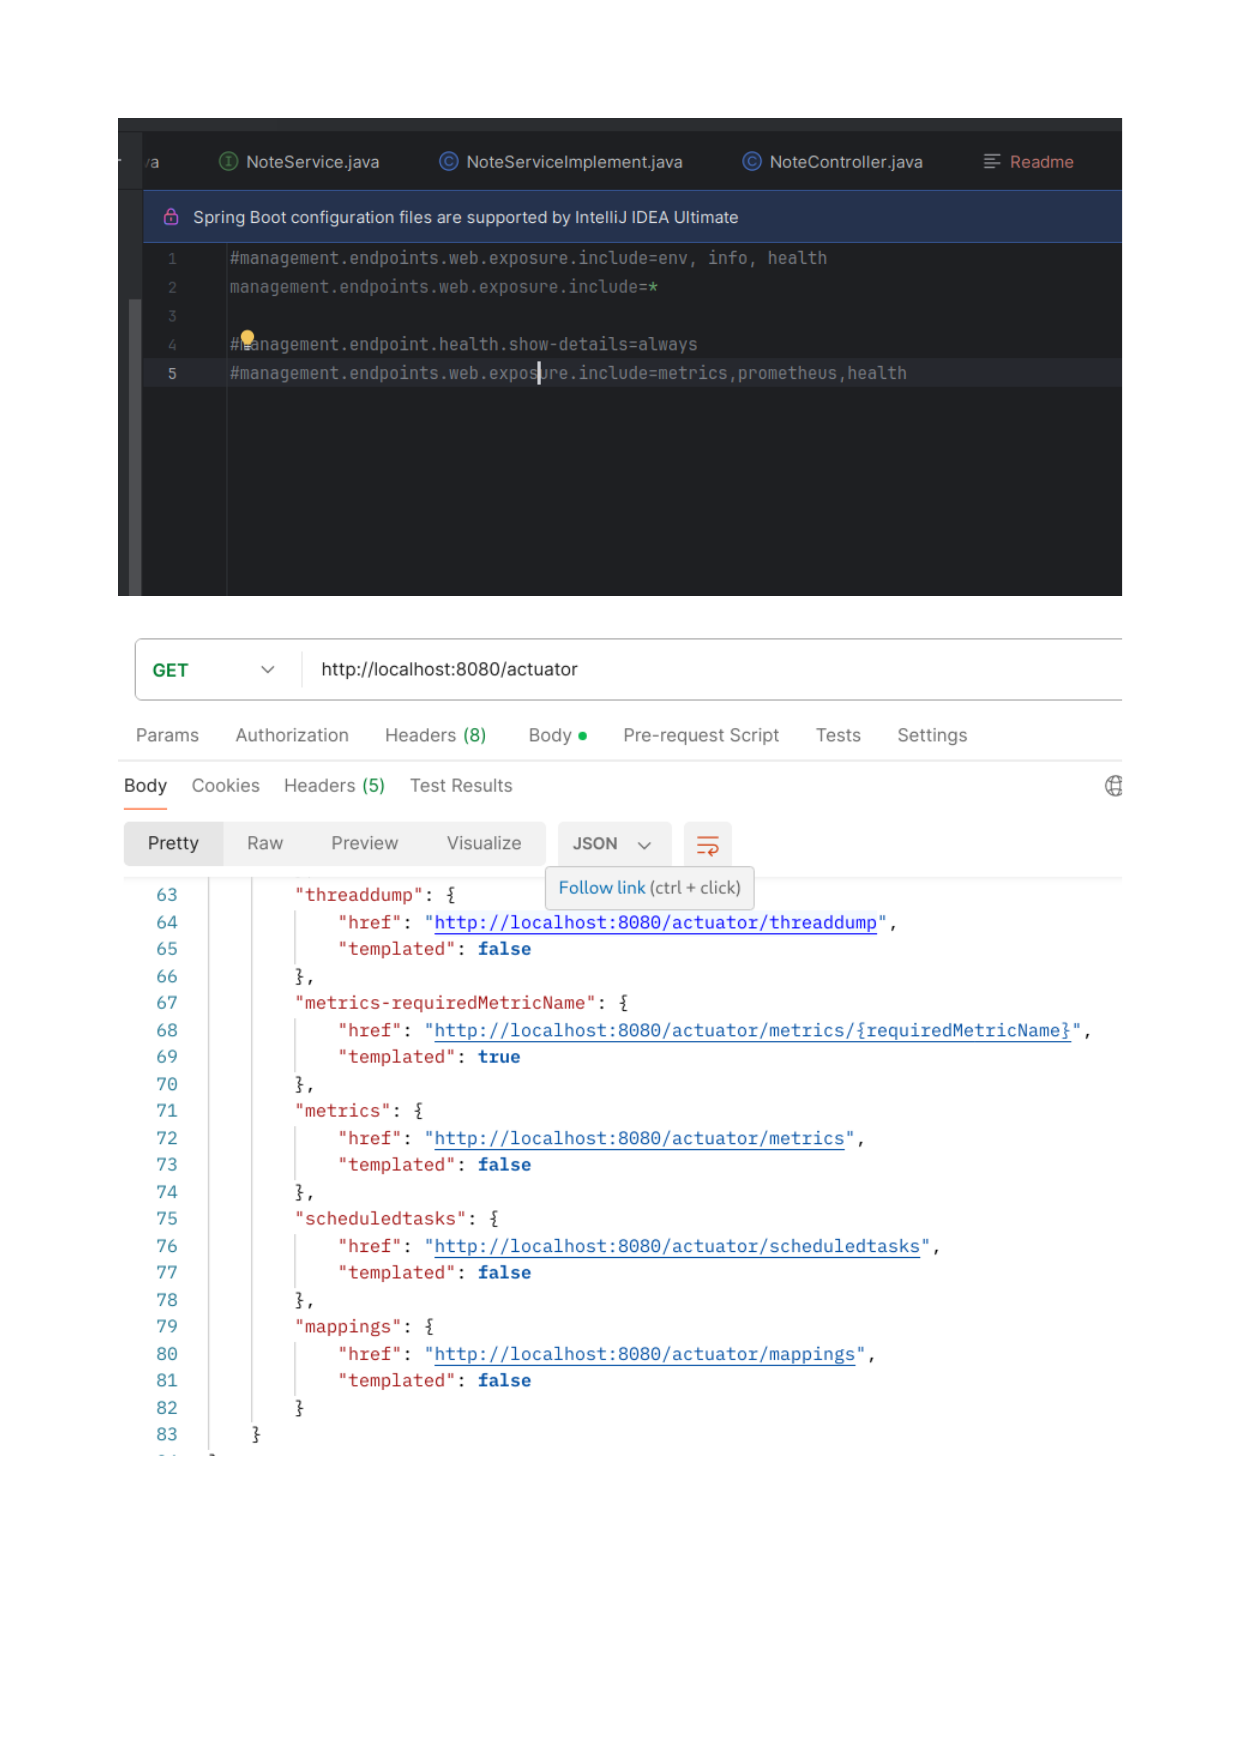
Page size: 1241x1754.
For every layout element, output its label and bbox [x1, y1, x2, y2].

picture [118, 624, 1123, 1456]
picture [118, 118, 1123, 596]
